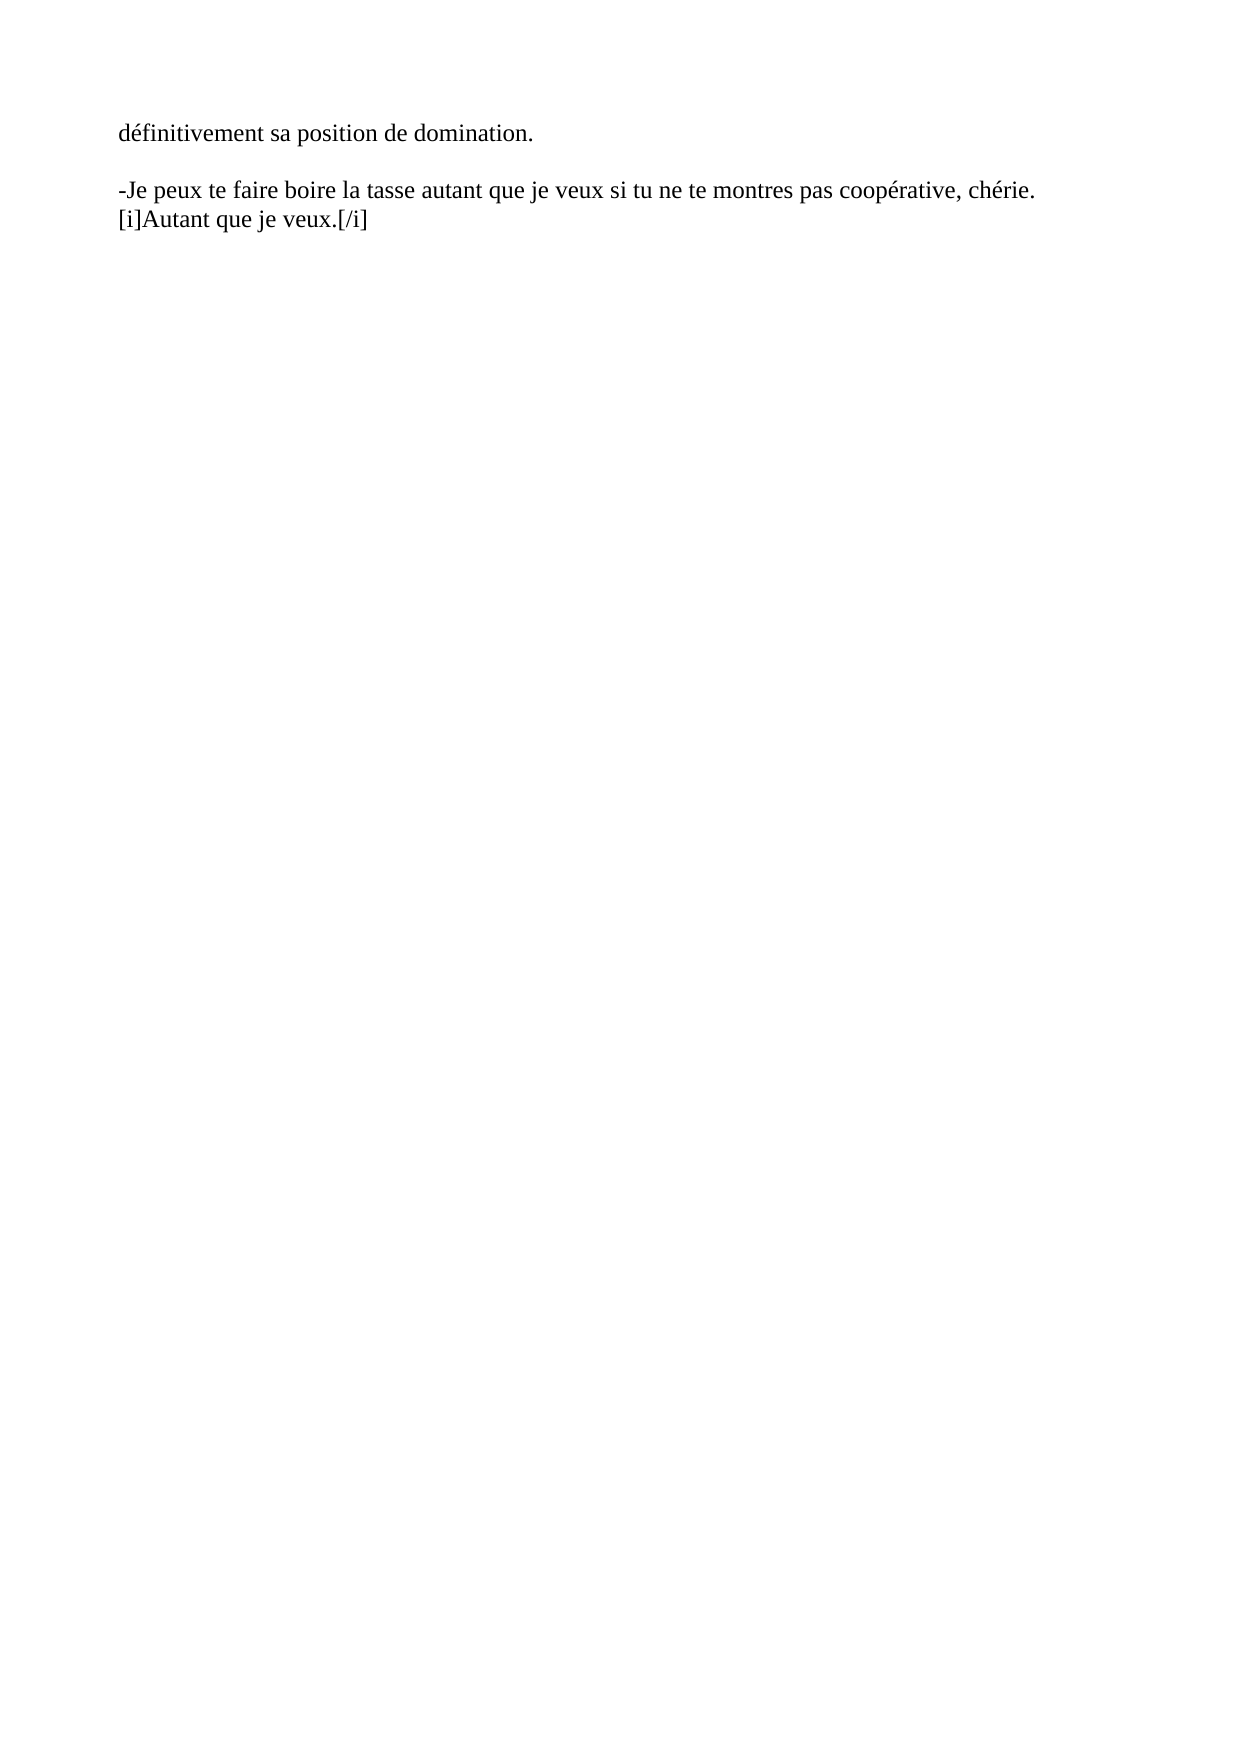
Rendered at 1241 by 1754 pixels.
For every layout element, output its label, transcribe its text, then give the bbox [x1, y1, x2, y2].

text -Je peux te faire boire la tasse autant que je veux si tu ne te montres pas coopérative, chérie. [i]Autant que je veux.[/i] [118, 176, 1122, 233]
text définitivement sa position de domination. [118, 118, 1122, 147]
